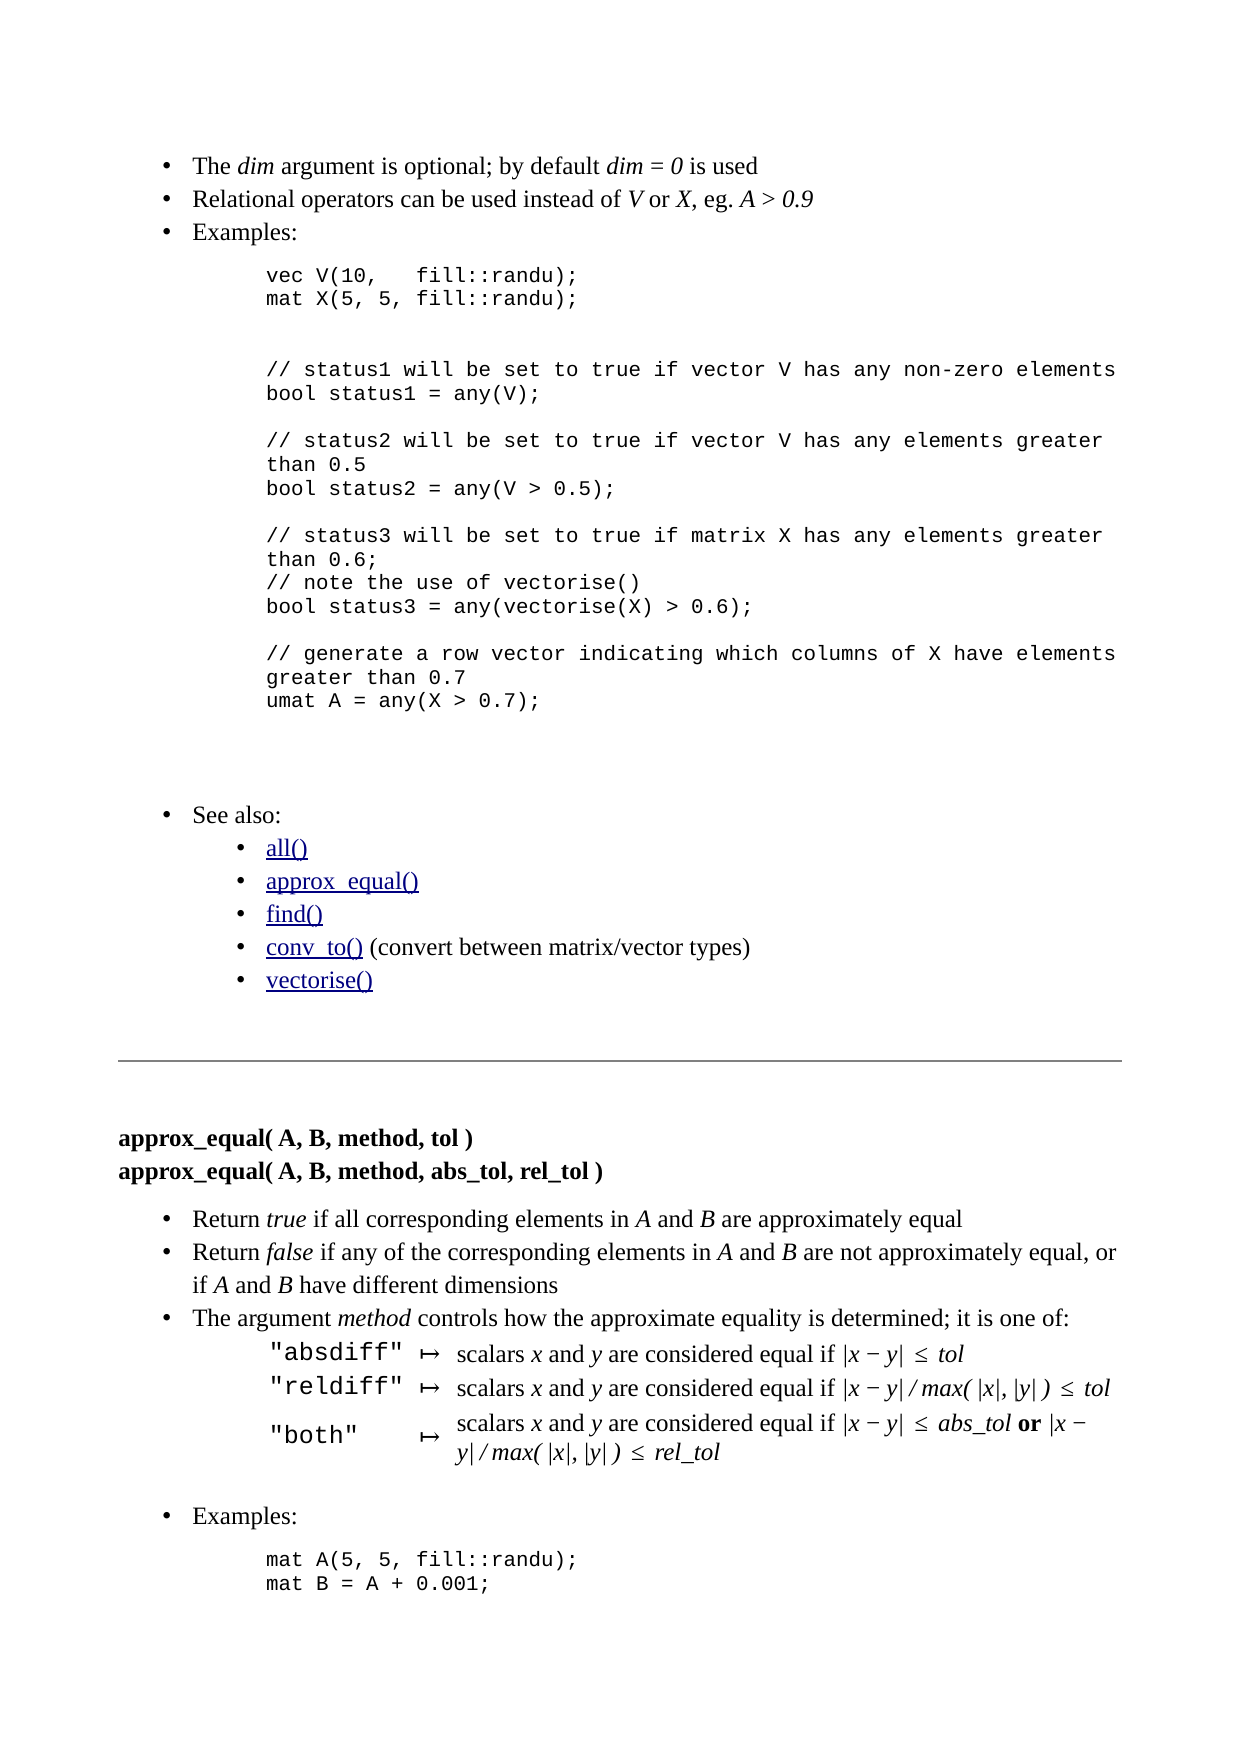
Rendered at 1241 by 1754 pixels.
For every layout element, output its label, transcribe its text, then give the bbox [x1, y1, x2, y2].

list Return true if all corresponding elements in A and B are approximately equal [162, 1204, 1122, 1233]
table_cell ↦ [410, 1405, 454, 1468]
table_header scalars x and y are considered equal if |x − y| ≤ tol [454, 1336, 1122, 1371]
list all() [236, 833, 1122, 862]
table_header "absdiff" [266, 1336, 410, 1371]
list conv_to() (convert between matrix/vector types) [236, 932, 1122, 961]
table_cell "reldiff" [266, 1371, 410, 1405]
list Examples: [162, 1501, 1122, 1530]
list bool status2 = any(V > 0.5); [236, 478, 1122, 501]
table_cell ↦ [410, 1371, 454, 1405]
table_header ↦ [410, 1336, 454, 1371]
table_cell "both" [266, 1405, 410, 1468]
list Relational operators can be used instead of V or X, eg. A > 0.9 [162, 184, 1122, 213]
list vectorise() [236, 965, 1122, 994]
list // status1 will be set to true if vector V has any non-zero elements [236, 359, 1122, 383]
list // status2 will be set to true if vector V has any elements greater than 0.5 [236, 430, 1122, 478]
list Examples: [162, 217, 1122, 246]
list Return false if any of the corresponding elements in A and B are not approximately equal, or if A and B have different dimensions [162, 1237, 1122, 1299]
table_cell scalars x and y are considered equal if |x − y| / max( |x|, |y| ) ≤ tol [454, 1371, 1122, 1405]
text approx_equal( A, B, method, tol ) approx_equal( A, B, method, abs_tol, rel_tol ) [118, 1123, 1122, 1185]
list vec V(10, fill::randu); [236, 265, 1122, 288]
list mat X(5, 5, fill::randu); [236, 288, 1122, 312]
table_cell scalars x and y are considered equal if |x − y| ≤ abs_tol or |x − y| / max( |x|, |y| ) ≤ rel_tol [454, 1405, 1122, 1468]
list The argument method controls how the approximate equality is determined; it is one of: [162, 1303, 1122, 1332]
list mat A(5, 5, fill::randu); [236, 1549, 1122, 1573]
list find() [236, 899, 1122, 928]
list // generate a row vector indicating which columns of X have elements greater than 0.7 [236, 643, 1122, 690]
list bool status1 = any(V); [236, 383, 1122, 407]
list umat A = any(X > 0.7); [236, 690, 1122, 714]
list See also: [162, 800, 1122, 829]
list The dim argument is optional; by default dim = 0 is used [162, 151, 1122, 180]
list approx_equal() [236, 866, 1122, 895]
list bool status3 = any(vectorise(X) > 0.6); [236, 596, 1122, 619]
list // status3 will be set to true if matrix X has any elements greater than 0.6; [236, 525, 1122, 572]
list // note the use of vectorise() [236, 572, 1122, 596]
list mat B = A + 0.001; [236, 1573, 1122, 1596]
